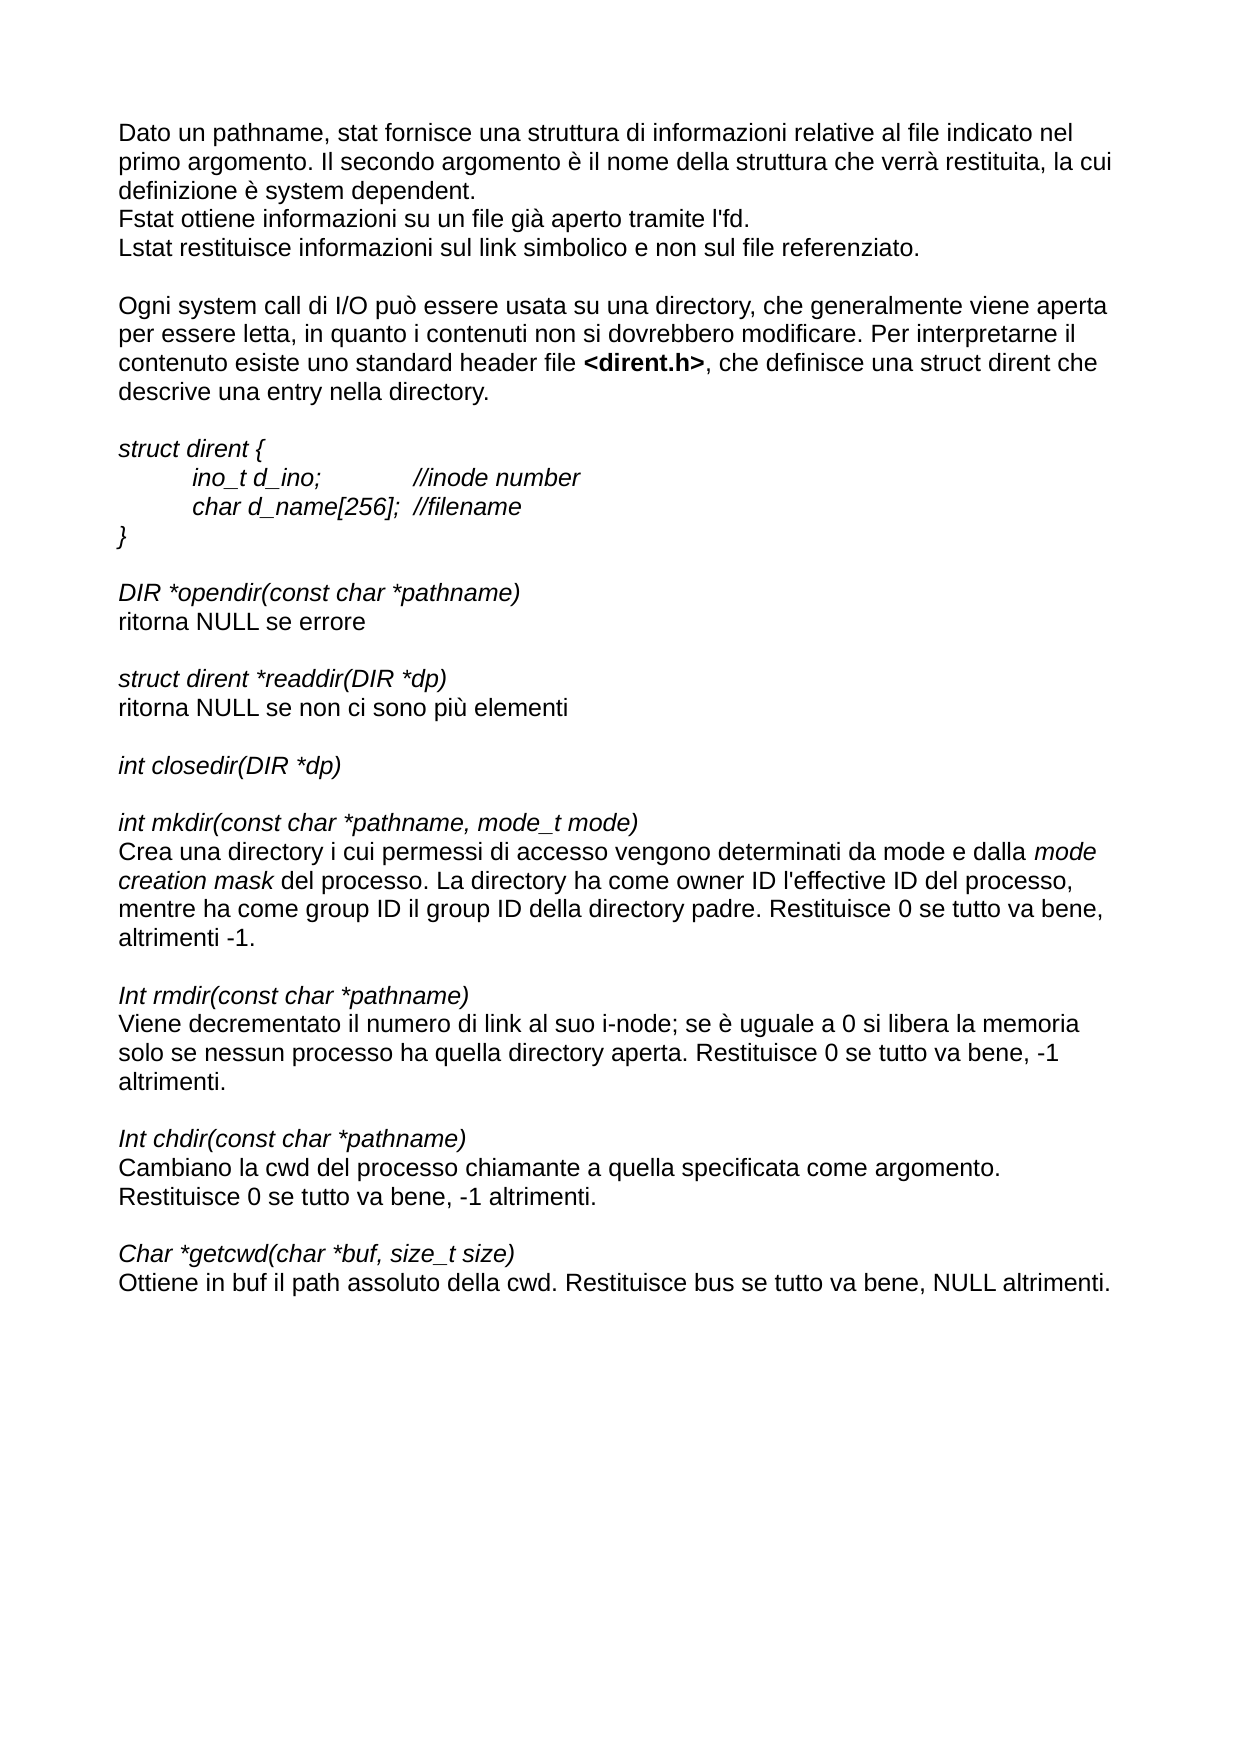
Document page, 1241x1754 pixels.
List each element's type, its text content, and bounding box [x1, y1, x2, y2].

text DIR *opendir(const char *pathname) [118, 578, 1122, 607]
text Lstat restituisce informazioni sul link simbolico e non sul file referenziato. [118, 233, 1122, 262]
text struct dirent *readdir(DIR *dp) [118, 664, 1122, 693]
text struct dirent { [118, 434, 1122, 463]
text ritorna NULL se errore [118, 607, 1122, 636]
text Dato un pathname, stat fornisce una struttura di informazioni relative al file indicato nel primo argomento. Il secondo argomento è il nome della struttura che verrà restituita, la cui definizione è system dependent. [118, 118, 1122, 204]
text int mkdir(const char *pathname, mode_t mode) [118, 808, 1122, 837]
text char d_name[256]; //filename [118, 492, 1122, 521]
text Int chdir(const char *pathname) [118, 1124, 1122, 1153]
text Crea una directory i cui permessi di accesso vengono determinati da mode e dalla mode creation mask del processo. La directory ha come owner ID l'effective ID del processo, mentre ha come group ID il group ID della directory padre. Restituisce 0 se tutto va bene, altrimenti -1. [118, 837, 1122, 952]
text Fstat ottiene informazioni su un file già aperto tramite l'fd. [118, 204, 1122, 233]
text ino_t d_ino; //inode number [118, 463, 1122, 492]
text int closedir(DIR *dp) [118, 751, 1122, 779]
text Char *getcwd(char *buf, size_t size) [118, 1239, 1122, 1268]
text Cambiano la cwd del processo chiamante a quella specificata come argomento. Restituisce 0 se tutto va bene, -1 altrimenti. [118, 1153, 1122, 1211]
text Ottiene in buf il path assoluto della cwd. Restituisce bus se tutto va bene, NULL altrimenti. [118, 1268, 1122, 1297]
text ritorna NULL se non ci sono più elementi [118, 693, 1122, 722]
text Viene decrementato il numero di link al suo i-node; se è uguale a 0 si libera la memoria solo se nessun processo ha quella directory aperta. Restituisce 0 se tutto va bene, -1 altrimenti. [118, 1009, 1122, 1096]
text Int rmdir(const char *pathname) [118, 981, 1122, 1009]
text Ogni system call di I/O può essere usata su una directory, che generalmente viene aperta per essere letta, in quanto i contenuti non si dovrebbero modificare. Per interpretarne il contenuto esiste uno standard header file <dirent.h>, che definisce una struct dirent che descrive una entry nella directory. [118, 291, 1122, 406]
text } [118, 521, 1122, 549]
